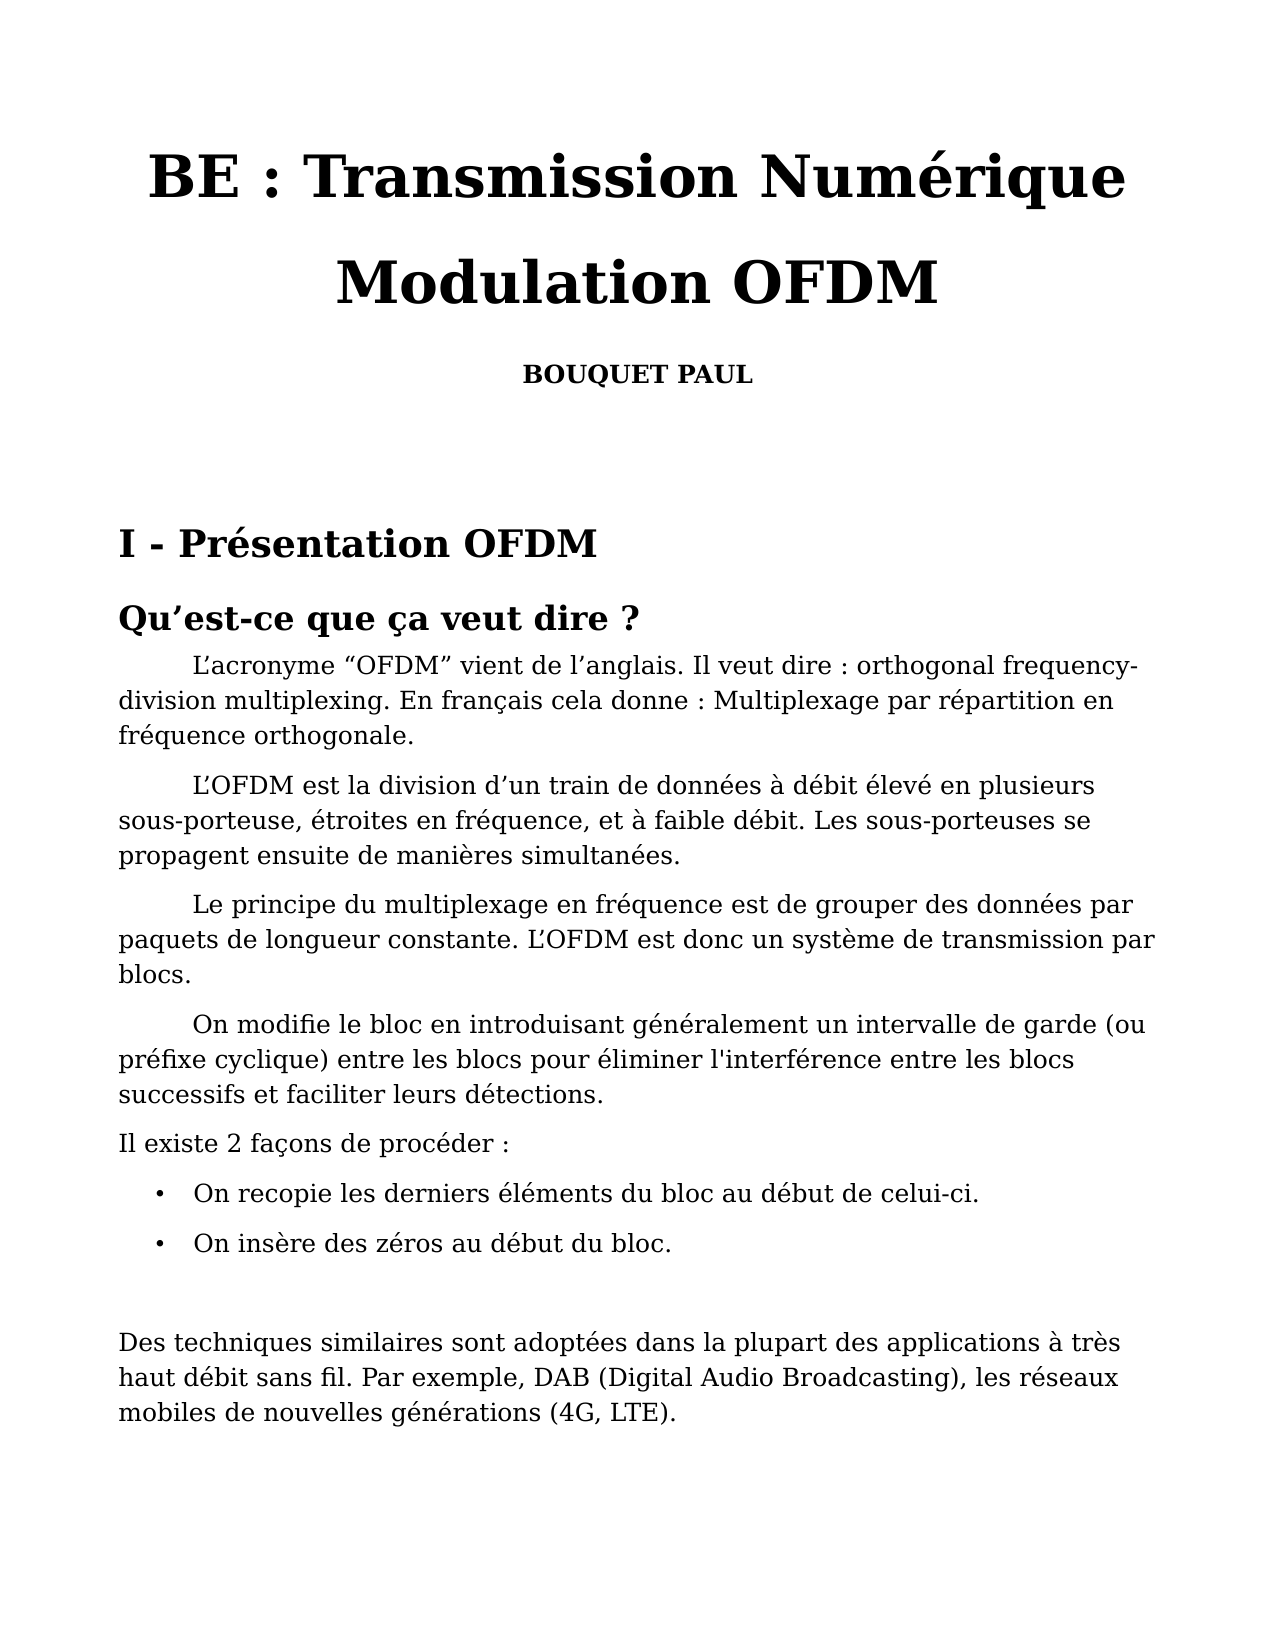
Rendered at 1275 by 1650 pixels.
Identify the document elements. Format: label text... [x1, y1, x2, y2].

list On insère des zéros au début du bloc. [156, 1229, 1157, 1258]
text On modifie le bloc en introduisant généralement un intervalle de garde (ou préfixe cyclique) entre les blocs pour éliminer l'interférence entre les blocs successifs et faciliter leurs détections. [118, 1010, 1157, 1109]
title BE : Transmission Numérique [118, 143, 1157, 212]
text Il existe 2 façons de procéder : [118, 1129, 1157, 1159]
text L’OFDM est la division d’un train de données à débit élevé en plusieurs sous-porteuse, étroites en fréquence, et à faible débit. Les sous-porteuses se propagent ensuite de manières simultanées. [118, 771, 1157, 870]
text Des techniques similaires sont adoptées dans la plupart des applications à très haut débit sans fil. Par exemple, DAB (Digital Audio Broadcasting), les réseaux mobiles de nouvelles générations (4G, LTE). [118, 1328, 1157, 1427]
subtitle I - Présentation OFDM [118, 521, 1157, 566]
title Modulation OFDM [118, 249, 1157, 318]
text BOUQUET PAUL [118, 359, 1157, 389]
text L’acronyme “OFDM” vient de l’anglais. Il veut dire : orthogonal frequency-division multiplexing. En français cela donne : Multiplexage par répartition en fréquence orthogonale. [118, 651, 1157, 750]
subtitle Qu’est-ce que ça veut dire ? [118, 599, 1157, 639]
text Le principe du multiplexage en fréquence est de grouper des données par paquets de longueur constante. L’OFDM est donc un système de transmission par blocs. [118, 890, 1157, 989]
list On recopie les derniers éléments du bloc au début de celui-ci. [156, 1179, 1157, 1208]
